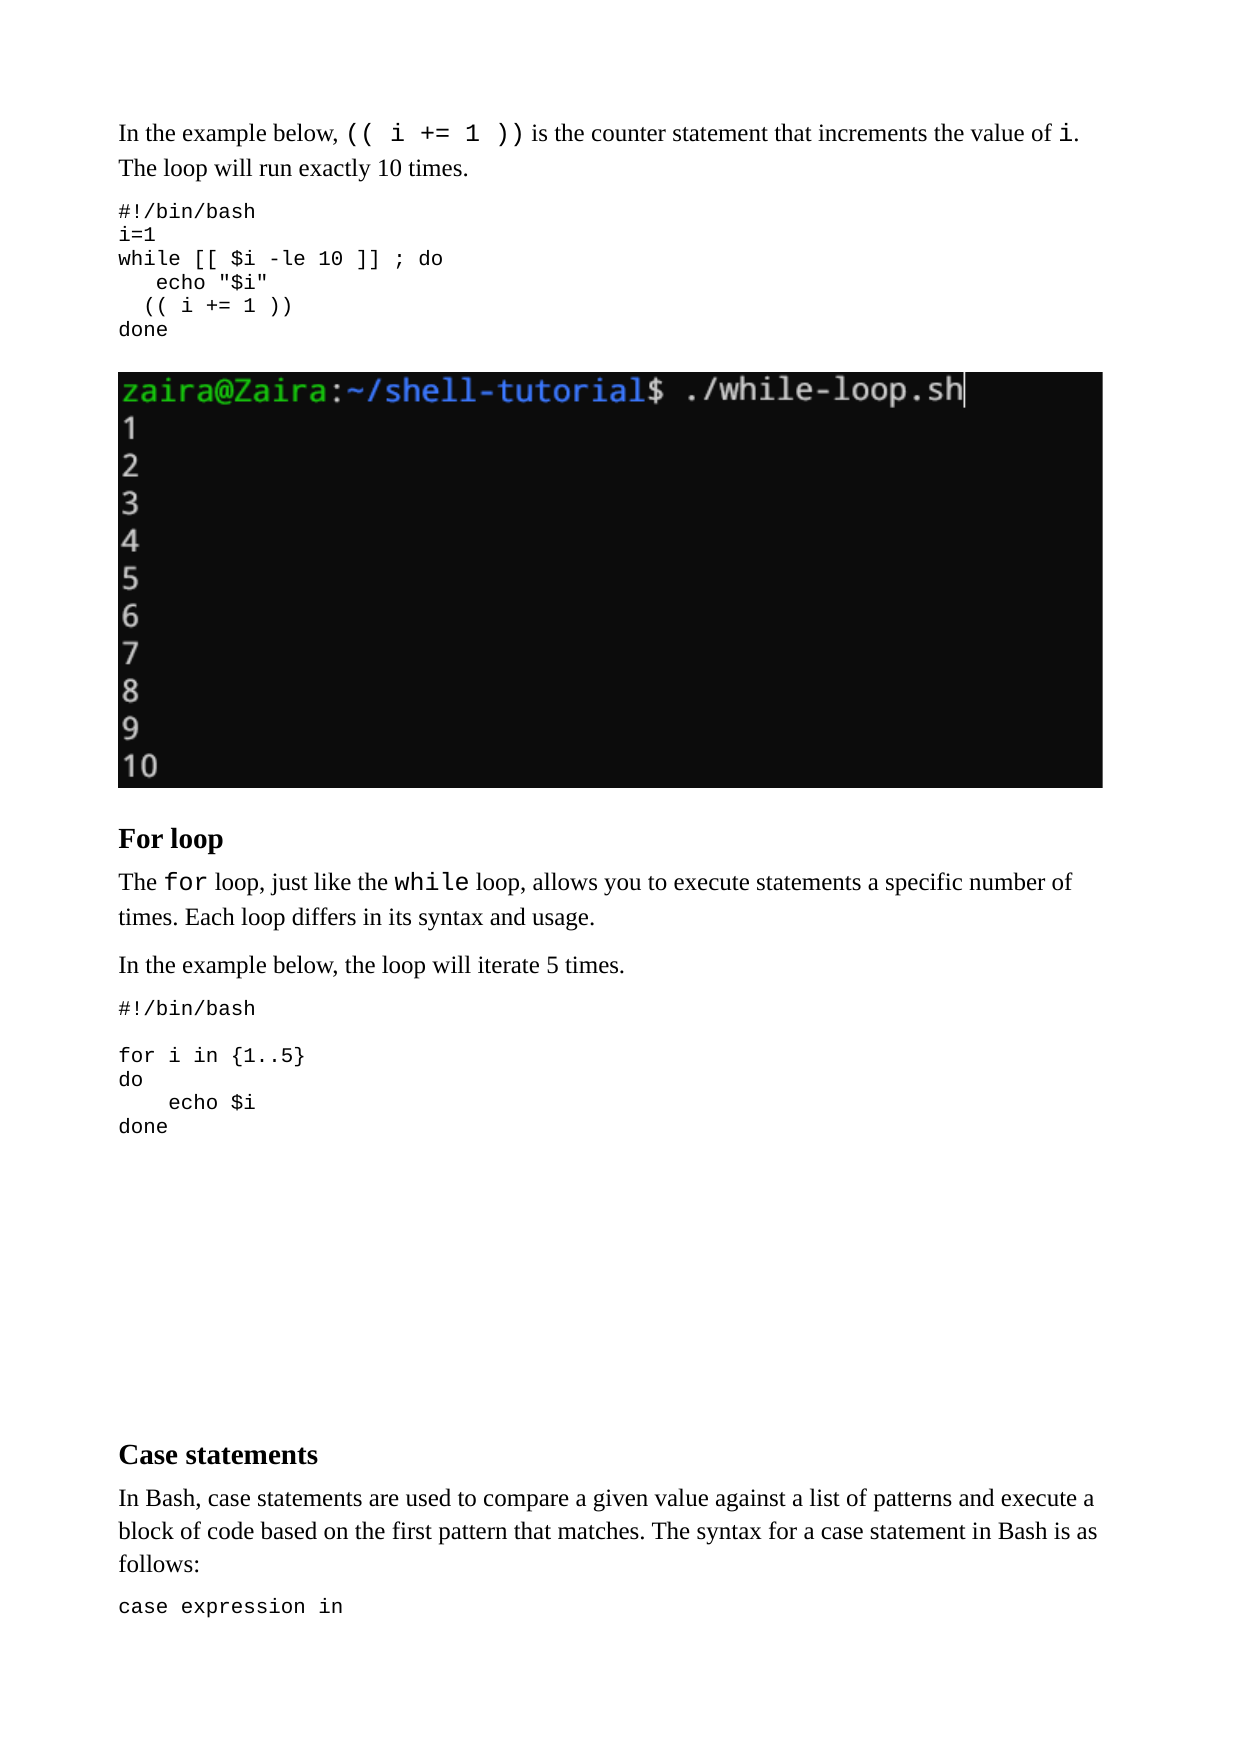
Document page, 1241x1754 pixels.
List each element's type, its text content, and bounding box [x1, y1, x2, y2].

text while [[ $i -le 10 ]] ; do [118, 248, 1122, 272]
subtitle Case statements [118, 1437, 1122, 1470]
text done [118, 1116, 1122, 1139]
text do [118, 1068, 1122, 1092]
text echo $i [118, 1092, 1122, 1116]
text echo "$i" [118, 272, 1122, 295]
picture [118, 372, 1103, 788]
text done [118, 319, 1122, 343]
text #!/bin/bash [118, 201, 1122, 224]
text The for loop, just like the while loop, allows you to execute statements a specific number of times. Each loop differs in its syntax and usage. [118, 867, 1122, 931]
text case expression in [118, 1596, 1122, 1620]
text #!/bin/bash [118, 998, 1122, 1021]
text i=1 [118, 224, 1122, 248]
subtitle For loop [118, 821, 1122, 855]
text (( i += 1 )) [118, 295, 1122, 319]
text In Bash, case statements are used to compare a given value against a list of patterns and execute a block of code based on the first pattern that matches. The syntax for a case statement in Bash is as follows: [118, 1483, 1122, 1578]
text for i in {1..5} [118, 1045, 1122, 1068]
text In the example below, the loop will iterate 5 times. [118, 950, 1122, 979]
text In the example below, (( i += 1 )) is the counter statement that increments the value of i. The loop will run exactly 10 times. [118, 118, 1122, 182]
